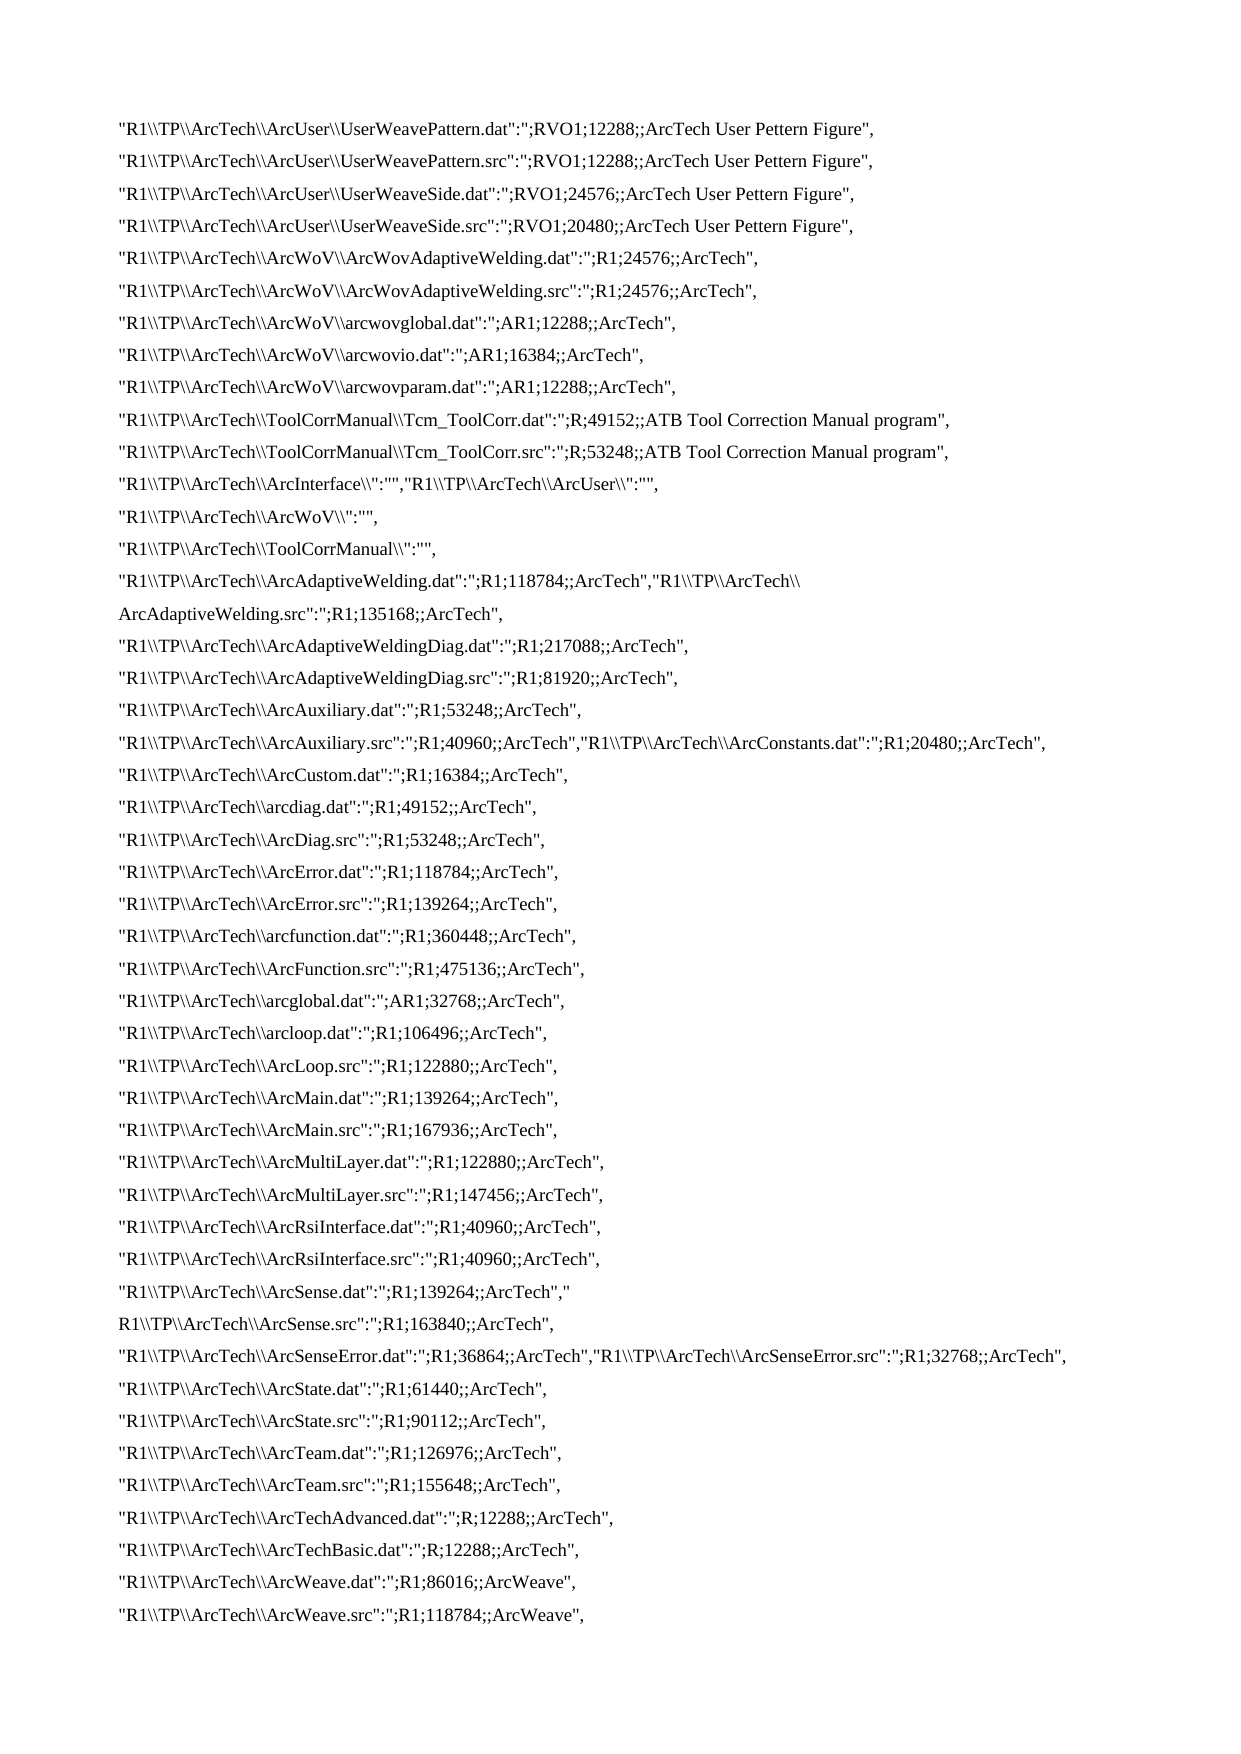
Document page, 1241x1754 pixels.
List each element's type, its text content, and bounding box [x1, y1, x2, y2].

text "R1\\TP\\ArcTech\\ArcWoV\\ArcWovAdaptiveWelding.dat":";R1;24576;;ArcTech", [118, 247, 1122, 269]
text "R1\\TP\\ArcTech\\ArcDiag.src":";R1;53248;;ArcTech", [118, 828, 1122, 850]
text "R1\\TP\\ArcTech\\ArcWeave.src":";R1;118784;;ArcWeave", [118, 1603, 1122, 1625]
text "R1\\TP\\ArcTech\\ArcSenseError.dat":";R1;36864;;ArcTech","R1\\TP\\ArcTech\\ArcSenseError.src":";R1;32768;;ArcTech", [118, 1345, 1122, 1367]
text "R1\\TP\\ArcTech\\ArcAdaptiveWeldingDiag.dat":";R1;217088;;ArcTech", [118, 635, 1122, 656]
text "R1\\TP\\ArcTech\\ArcWoV\\arcwovio.dat":";AR1;16384;;ArcTech", [118, 344, 1122, 366]
text "R1\\TP\\ArcTech\\ToolCorrManual\\Tcm_ToolCorr.dat":";R;49152;;ATB Tool Correction Manual program", [118, 409, 1122, 430]
text "R1\\TP\\ArcTech\\ArcMultiLayer.dat":";R1;122880;;ArcTech", [118, 1151, 1122, 1173]
text "R1\\TP\\ArcTech\\arcfunction.dat":";R1;360448;;ArcTech", [118, 925, 1122, 947]
text "R1\\TP\\ArcTech\\ArcState.src":";R1;90112;;ArcTech", [118, 1410, 1122, 1431]
text "R1\\TP\\ArcTech\\ToolCorrManual\\":"", [118, 538, 1122, 559]
text "R1\\TP\\ArcTech\\ArcError.src":";R1;139264;;ArcTech", [118, 893, 1122, 915]
text "R1\\TP\\ArcTech\\ArcInterface\\":"","R1\\TP\\ArcTech\\ArcUser\\":"", [118, 473, 1122, 495]
text "R1\\TP\\ArcTech\\ArcState.dat":";R1;61440;;ArcTech", [118, 1377, 1122, 1399]
text "R1\\TP\\ArcTech\\ArcTechBasic.dat":";R;12288;;ArcTech", [118, 1539, 1122, 1561]
text R1\\TP\\ArcTech\\ArcSense.src":";R1;163840;;ArcTech", [118, 1313, 1122, 1334]
text "R1\\TP\\ArcTech\\ArcUser\\UserWeaveSide.src":";RVO1;20480;;ArcTech User Pettern Figure", [118, 215, 1122, 237]
text "R1\\TP\\ArcTech\\ArcUser\\UserWeavePattern.src":";RVO1;12288;;ArcTech User Pettern Figure", [118, 150, 1122, 172]
text "R1\\TP\\ArcTech\\ArcCustom.dat":";R1;16384;;ArcTech", [118, 764, 1122, 786]
text "R1\\TP\\ArcTech\\ArcWoV\\arcwovparam.dat":";AR1;12288;;ArcTech", [118, 376, 1122, 398]
text "R1\\TP\\ArcTech\\ArcWeave.dat":";R1;86016;;ArcWeave", [118, 1571, 1122, 1593]
text "R1\\TP\\ArcTech\\ArcMultiLayer.src":";R1;147456;;ArcTech", [118, 1184, 1122, 1205]
text "R1\\TP\\ArcTech\\ArcWoV\\arcwovglobal.dat":";AR1;12288;;ArcTech", [118, 312, 1122, 333]
text "R1\\TP\\ArcTech\\ArcAdaptiveWelding.dat":";R1;118784;;ArcTech","R1\\TP\\ArcTech\\ArcAdaptiveWelding.src":";R1;135168;;ArcTech", [118, 570, 1122, 624]
text "R1\\TP\\ArcTech\\arcdiag.dat":";R1;49152;;ArcTech", [118, 796, 1122, 818]
text "R1\\TP\\ArcTech\\ArcTeam.src":";R1;155648;;ArcTech", [118, 1474, 1122, 1496]
text "R1\\TP\\ArcTech\\ArcMain.src":";R1;167936;;ArcTech", [118, 1119, 1122, 1141]
text "R1\\TP\\ArcTech\\ArcUser\\UserWeavePattern.dat":";RVO1;12288;;ArcTech User Pettern Figure", [118, 118, 1122, 140]
text "R1\\TP\\ArcTech\\arcglobal.dat":";AR1;32768;;ArcTech", [118, 990, 1122, 1012]
text "R1\\TP\\ArcTech\\ArcFunction.src":";R1;475136;;ArcTech", [118, 958, 1122, 979]
text "R1\\TP\\ArcTech\\ArcRsiInterface.dat":";R1;40960;;ArcTech", [118, 1216, 1122, 1238]
text "R1\\TP\\ArcTech\\ArcError.dat":";R1;118784;;ArcTech", [118, 861, 1122, 882]
text "R1\\TP\\ArcTech\\ArcTechAdvanced.dat":";R;12288;;ArcTech", [118, 1507, 1122, 1528]
text "R1\\TP\\ArcTech\\ArcAuxiliary.src":";R1;40960;;ArcTech","R1\\TP\\ArcTech\\ArcConstants.dat":";R1;20480;;ArcTech", [118, 732, 1122, 753]
text "R1\\TP\\ArcTech\\ArcUser\\UserWeaveSide.dat":";RVO1;24576;;ArcTech User Pettern Figure", [118, 183, 1122, 204]
text "R1\\TP\\ArcTech\\ArcLoop.src":";R1;122880;;ArcTech", [118, 1054, 1122, 1076]
text "R1\\TP\\ArcTech\\ArcSense.dat":";R1;139264;;ArcTech"," [118, 1281, 1122, 1302]
text "R1\\TP\\ArcTech\\ArcWoV\\ArcWovAdaptiveWelding.src":";R1;24576;;ArcTech", [118, 279, 1122, 301]
text "R1\\TP\\ArcTech\\ArcAuxiliary.dat":";R1;53248;;ArcTech", [118, 699, 1122, 721]
text "R1\\TP\\ArcTech\\ArcMain.dat":";R1;139264;;ArcTech", [118, 1087, 1122, 1108]
text "R1\\TP\\ArcTech\\ArcAdaptiveWeldingDiag.src":";R1;81920;;ArcTech", [118, 667, 1122, 689]
text "R1\\TP\\ArcTech\\ArcRsiInterface.src":";R1;40960;;ArcTech", [118, 1248, 1122, 1270]
text "R1\\TP\\ArcTech\\ToolCorrManual\\Tcm_ToolCorr.src":";R;53248;;ATB Tool Correction Manual program", [118, 441, 1122, 463]
text "R1\\TP\\ArcTech\\ArcWoV\\":"", [118, 506, 1122, 527]
text "R1\\TP\\ArcTech\\ArcTeam.dat":";R1;126976;;ArcTech", [118, 1442, 1122, 1464]
text "R1\\TP\\ArcTech\\arcloop.dat":";R1;106496;;ArcTech", [118, 1022, 1122, 1044]
